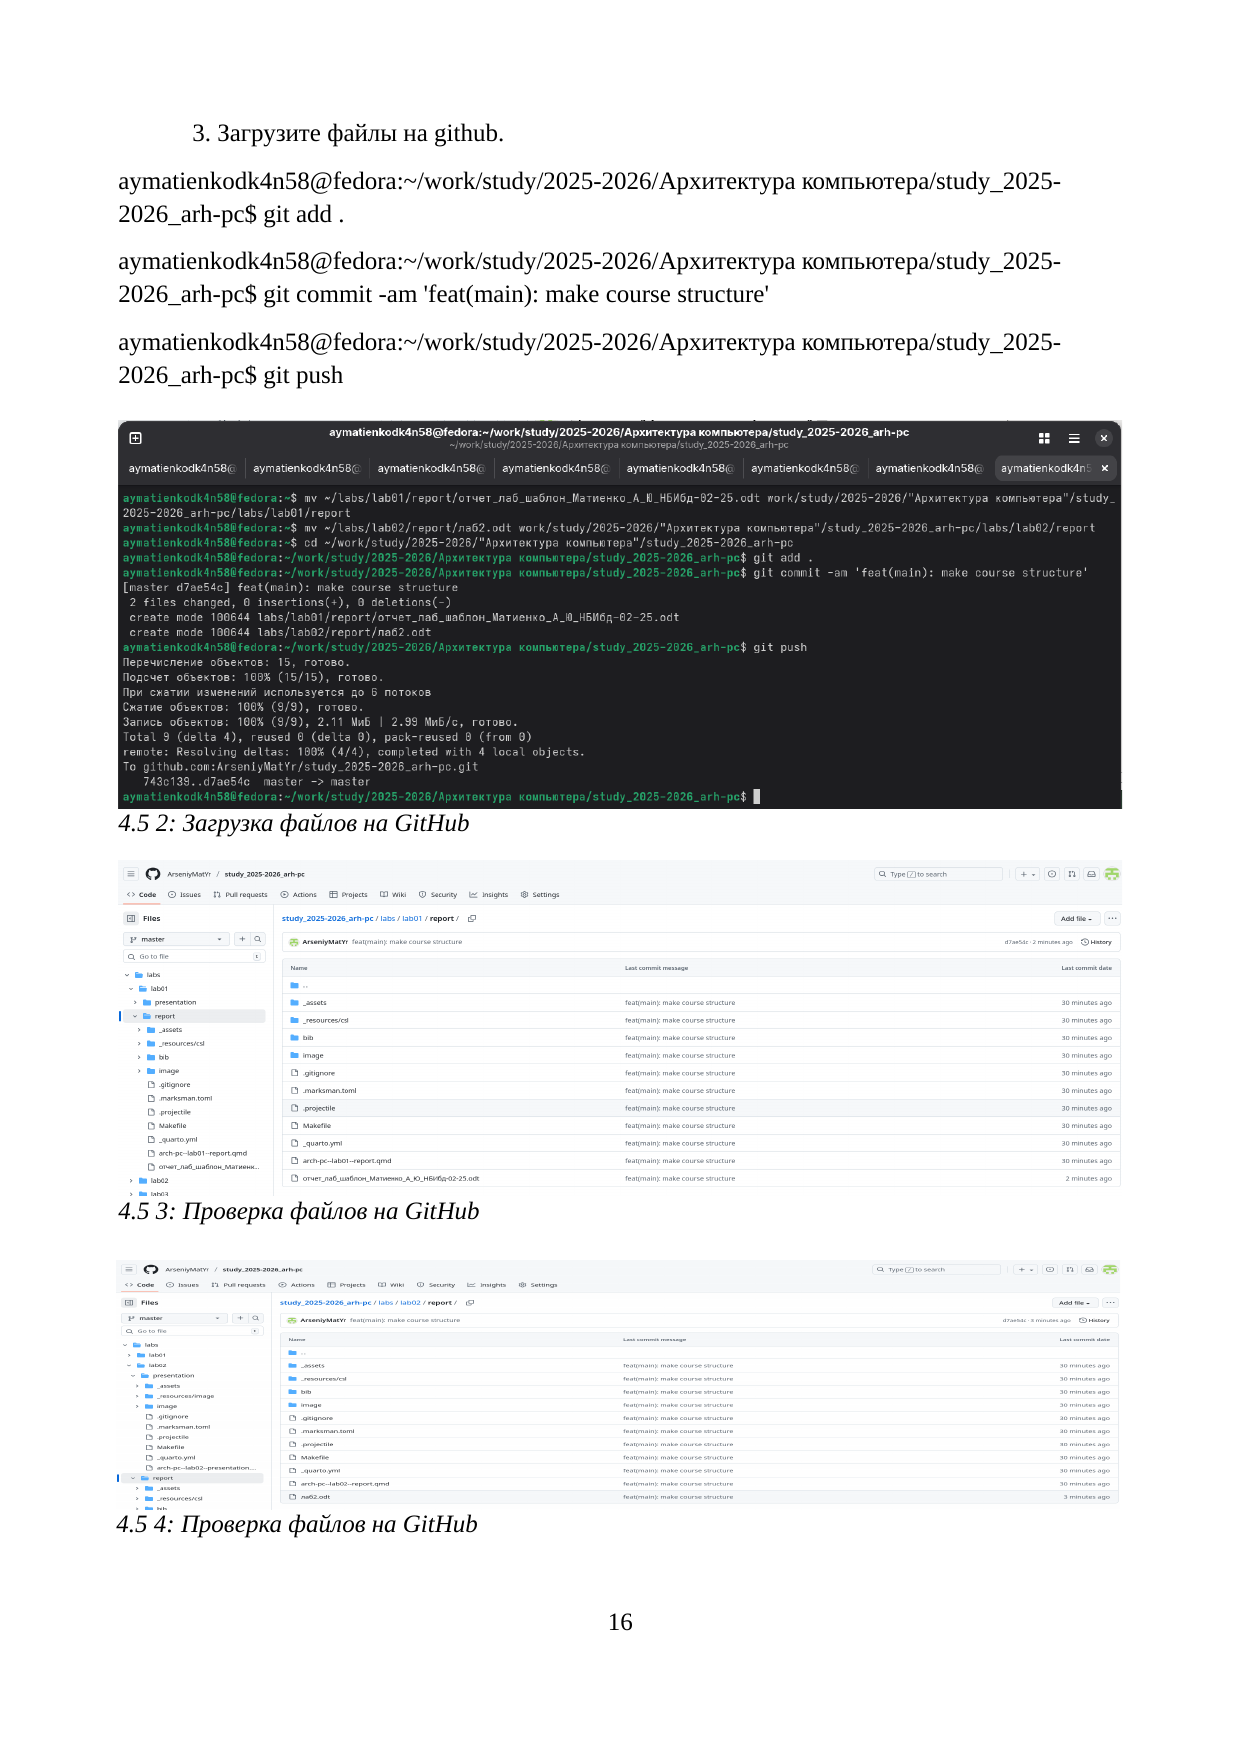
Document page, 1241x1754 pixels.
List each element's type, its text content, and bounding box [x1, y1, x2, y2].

text 4.5 2: Загрузка файлов на GitHub [118, 809, 1122, 837]
text aymatienkodk4n58@fedora:~/work/study/2025-2026/Архитектура компьютера/study_2025-2026_arh-pc$ git commit -am 'feat(main): make course structure' [118, 246, 1122, 308]
text 4.5 3: Проверка файлов на GitHub [118, 1196, 1122, 1225]
picture [116, 1260, 1121, 1510]
picture [118, 420, 1123, 809]
text aymatienkodk4n58@fedora:~/work/study/2025-2026/Архитектура компьютера/study_2025-2026_arh-pc$ git add . [118, 166, 1122, 227]
text aymatienkodk4n58@fedora:~/work/study/2025-2026/Архитектура компьютера/study_2025-2026_arh-pc$ git push [118, 327, 1122, 389]
text 4.5 4: Проверка файлов на GitHub [116, 1510, 1120, 1538]
picture [118, 860, 1123, 1196]
text 3. Загрузите файлы на github. [118, 118, 1122, 147]
